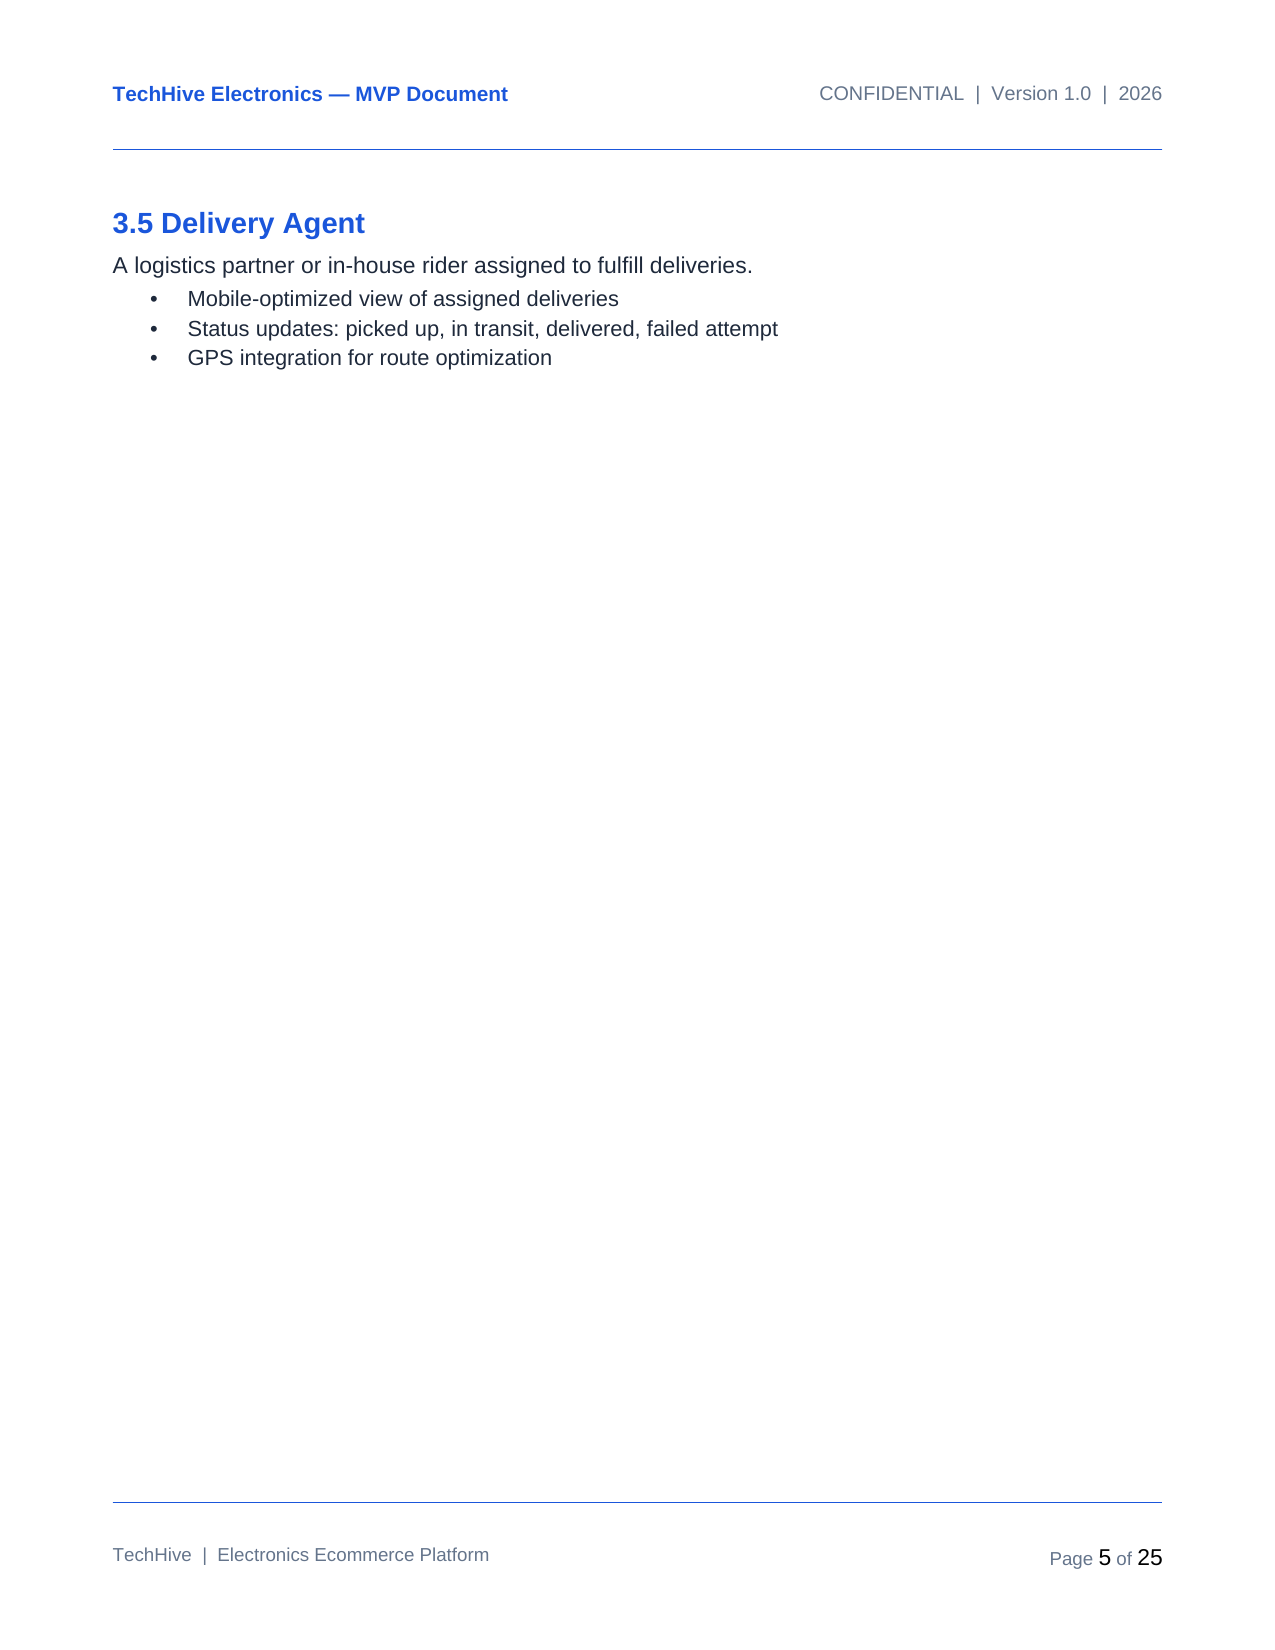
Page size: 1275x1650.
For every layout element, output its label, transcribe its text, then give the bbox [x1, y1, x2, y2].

list GPS integration for route optimization [150, 345, 1162, 370]
text A logistics partner or in-house rider assigned to fulfill deliveries. [112, 252, 1162, 278]
list Mobile-optimized view of assigned deliveries [150, 286, 1162, 312]
subtitle 3.5 Delivery Agent [112, 206, 1162, 239]
list Status updates: picked up, in transit, delivered, failed attempt [150, 316, 1162, 341]
